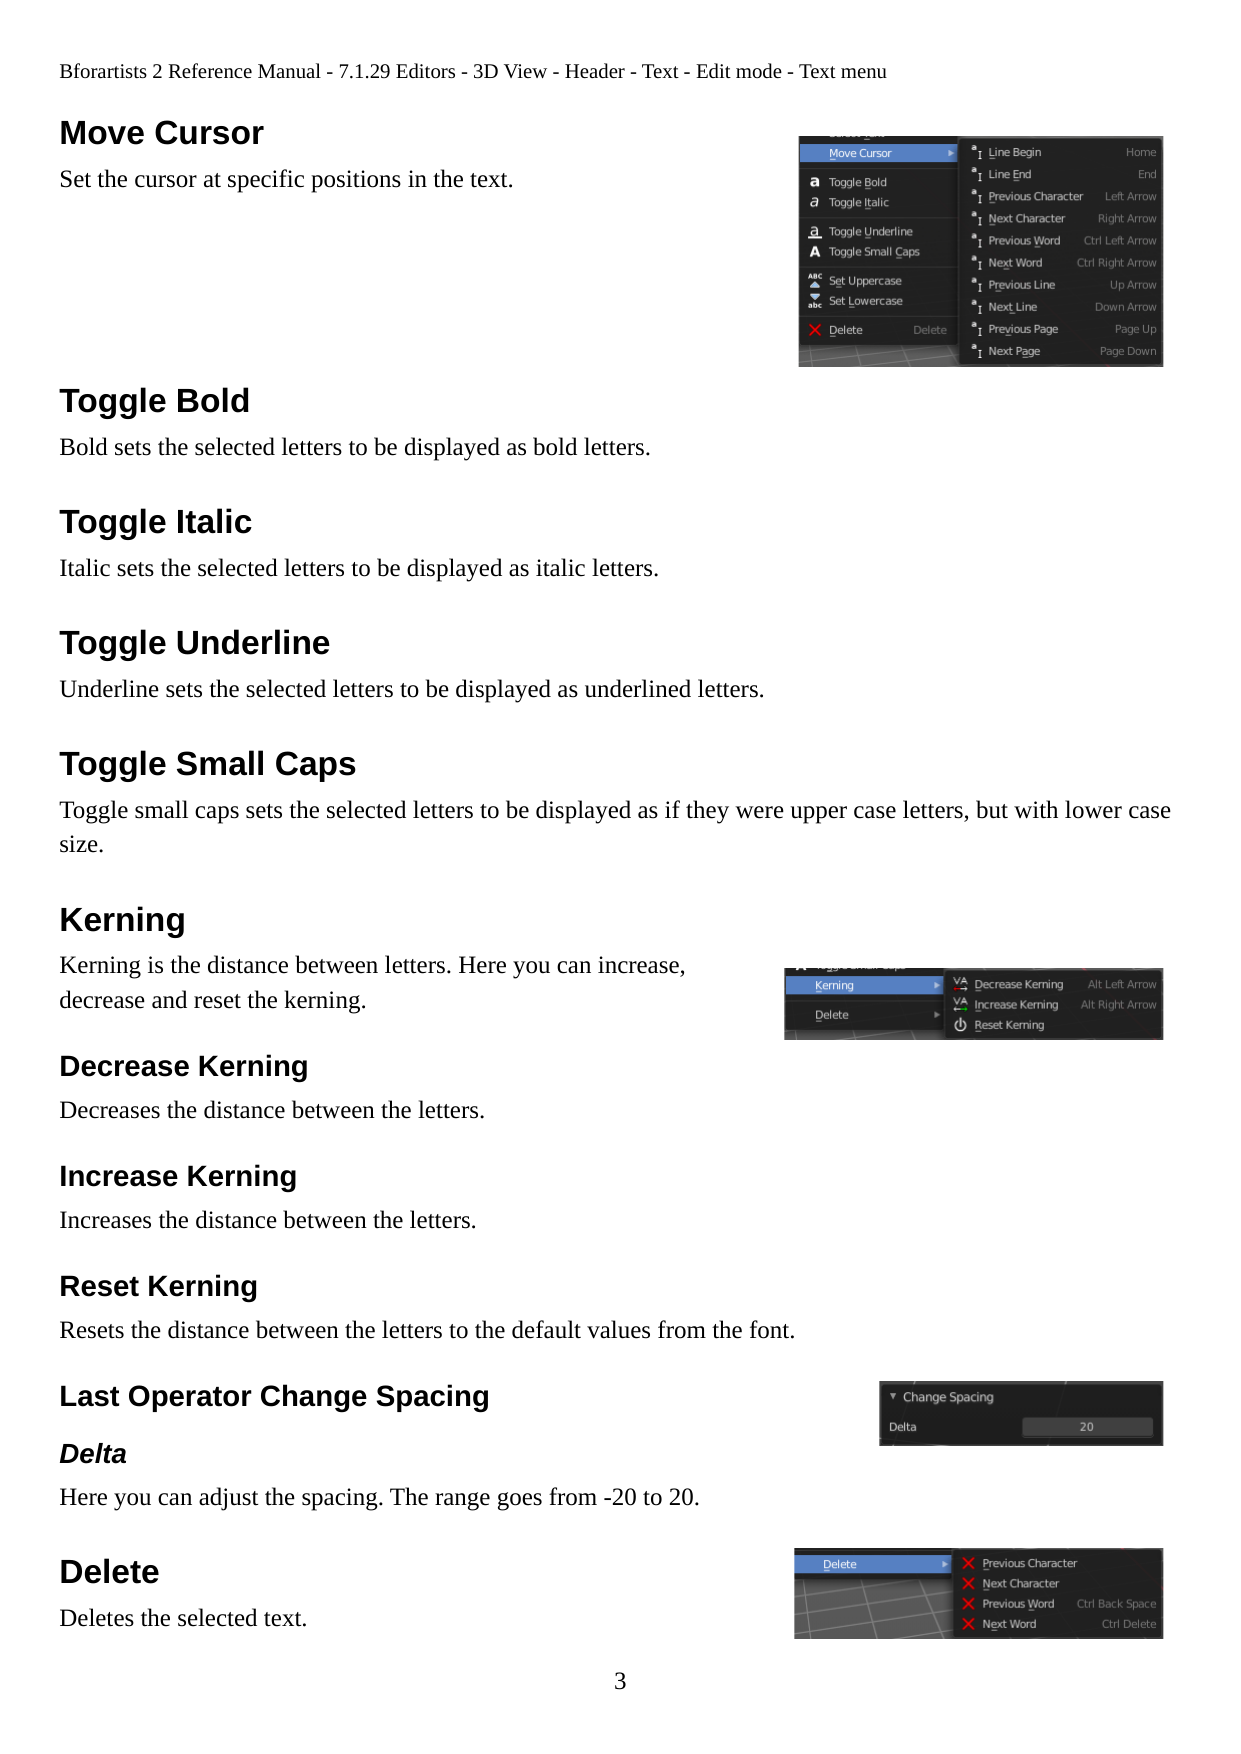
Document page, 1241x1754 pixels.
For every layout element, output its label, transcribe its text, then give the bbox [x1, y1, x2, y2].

subtitle Toggle Italic [59, 502, 1181, 541]
picture [794, 1548, 1164, 1639]
text Bold sets the selected letters to be displayed as bold letters. [59, 432, 1181, 461]
text Decreases the distance between the letters. [59, 1095, 1181, 1124]
subtitle Reset Kerning [59, 1268, 1181, 1302]
subtitle Decrease Kerning [59, 1049, 1181, 1082]
subtitle Delta [59, 1437, 1181, 1469]
picture [879, 1381, 1164, 1446]
text Set the cursor at specific positions in the text. [59, 164, 798, 192]
text Underline sets the selected letters to be displayed as underlined letters. [59, 674, 1181, 703]
text Deletes the selected text. [59, 1603, 794, 1631]
subtitle Delete [59, 1551, 794, 1590]
text Italic sets the selected letters to be displayed as italic letters. [59, 553, 1181, 582]
picture [798, 136, 1164, 367]
picture [784, 968, 1164, 1040]
subtitle Kerning [59, 899, 1181, 938]
text Here you can adjust the spacing. The range goes from -20 to 20. [59, 1482, 1181, 1510]
text Resets the distance between the letters to the default values from the font. [59, 1315, 1181, 1343]
subtitle [1164, 1551, 1181, 1590]
text Increases the distance between the letters. [59, 1205, 1181, 1234]
subtitle Toggle Small Caps [59, 744, 1181, 783]
text Toggle small caps sets the selected letters to be displayed as if they were upper case letters, but with lower case size. [59, 795, 1181, 858]
subtitle Toggle Underline [59, 623, 1181, 662]
subtitle Move Cursor [59, 113, 1181, 151]
subtitle Increase Kerning [59, 1159, 1181, 1192]
subtitle Toggle Bold [59, 381, 1181, 419]
text Kerning is the distance between letters. Here you can increase, decrease and reset the kerning. [59, 951, 1181, 1014]
subtitle Last Operator Change Spacing [59, 1378, 1181, 1412]
